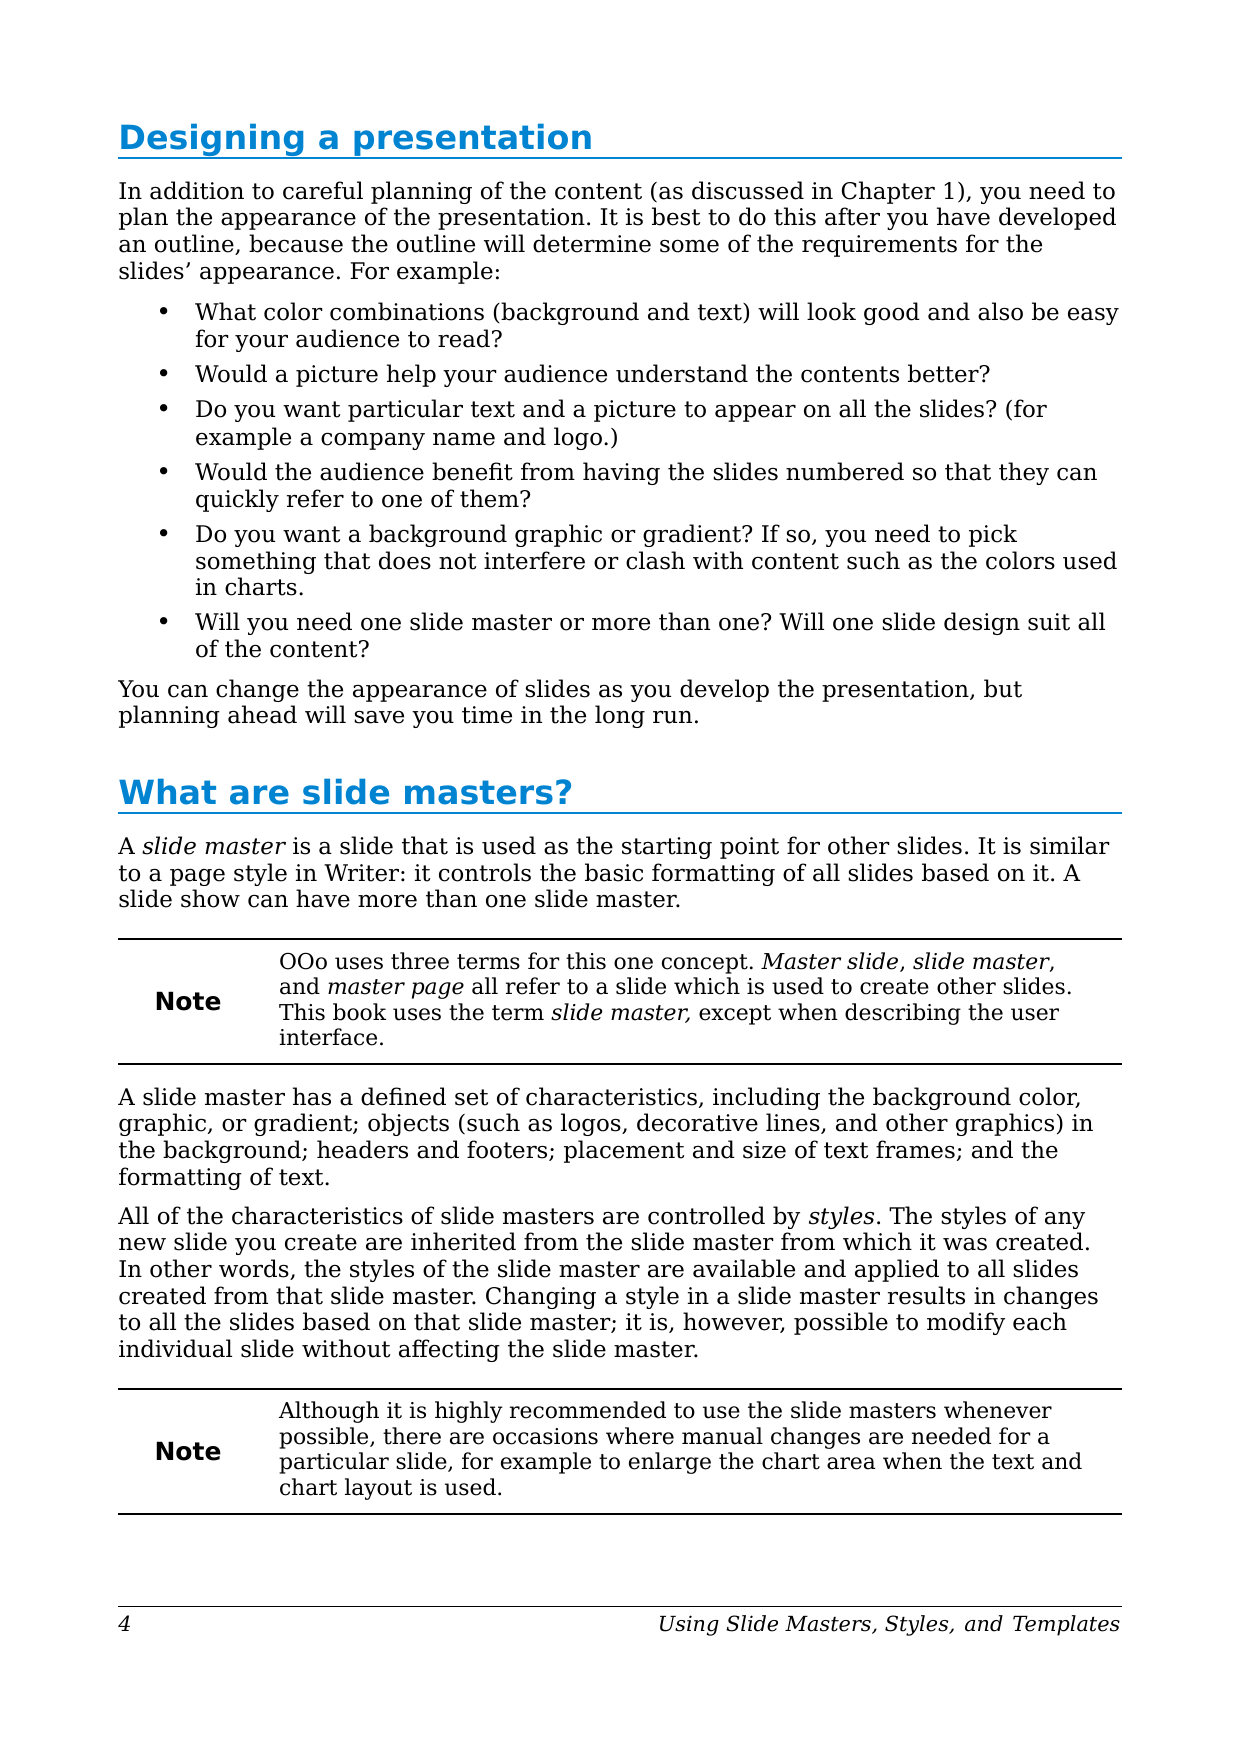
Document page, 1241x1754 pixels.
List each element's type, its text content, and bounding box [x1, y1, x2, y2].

list Do you want particular text and a picture to appear on all the slides? (for example a company name and logo.) [156, 394, 1122, 450]
text A slide master has a defined set of characteristics, including the background color, graphic, or gradient; objects (such as logos, decorative lines, and other graphics) in the background; headers and footers; placement and size of text frames; and the formatting of text. [118, 1084, 1122, 1190]
text All of the characteristics of slide masters are controlled by styles. The styles of any new slide you create are inherited from the slide master from which it was created. In other words, the styles of the slide master are available and applied to all slides created from that slide master. Changing a style in a slide master results in changes to all the slides based on that slide master; it is, however, possible to modify each individual slide without affecting the slide master. [118, 1203, 1122, 1363]
subtitle What are slide masters? [118, 773, 1122, 812]
table_header Note [118, 1390, 257, 1513]
table_header OOo uses three terms for this one concept. Master slide, slide master, and master page all refer to a slide which is used to create other slides. This book uses the term slide master, except when describing the user interface. [258, 940, 1122, 1063]
table_header Although it is highly recommended to use the slide masters whenever possible, there are occasions where manual changes are needed for a particular slide, for example to enlarge the chart area when the text and chart layout is used. [258, 1390, 1122, 1513]
text You can change the appearance of slides as you develop the presentation, but planning ahead will save you time in the long run. [118, 676, 1122, 729]
list Do you want a background graphic or gradient? If so, you need to pick something that does not interfere or clash with content such as the colors used in charts. [156, 519, 1122, 601]
list What color combinations (background and text) will look good and also be easy for your audience to read? [156, 297, 1122, 353]
list Will you need one slide master or more than one? Will one slide design suit all of the content? [156, 607, 1122, 663]
text In addition to careful planning of the content (as discussed in Chapter 1), you need to plan the appearance of the presentation. It is best to do this after you have developed an outline, because the outline will determine some of the requirements for the slides’ appearance. For example: [118, 178, 1122, 284]
list Would the audience benefit from having the slides numbered so that they can quickly refer to one of them? [156, 457, 1122, 512]
subtitle Designing a presentation [118, 118, 1122, 157]
text A slide master is a slide that is used as the starting point for other slides. It is similar to a page style in Writer: it controls the basic formatting of all slides based on it. A slide show can have more than one slide master. [118, 833, 1122, 913]
list Would a picture help your audience understand the contents better? [156, 359, 1122, 388]
table_header Note [118, 940, 257, 1063]
